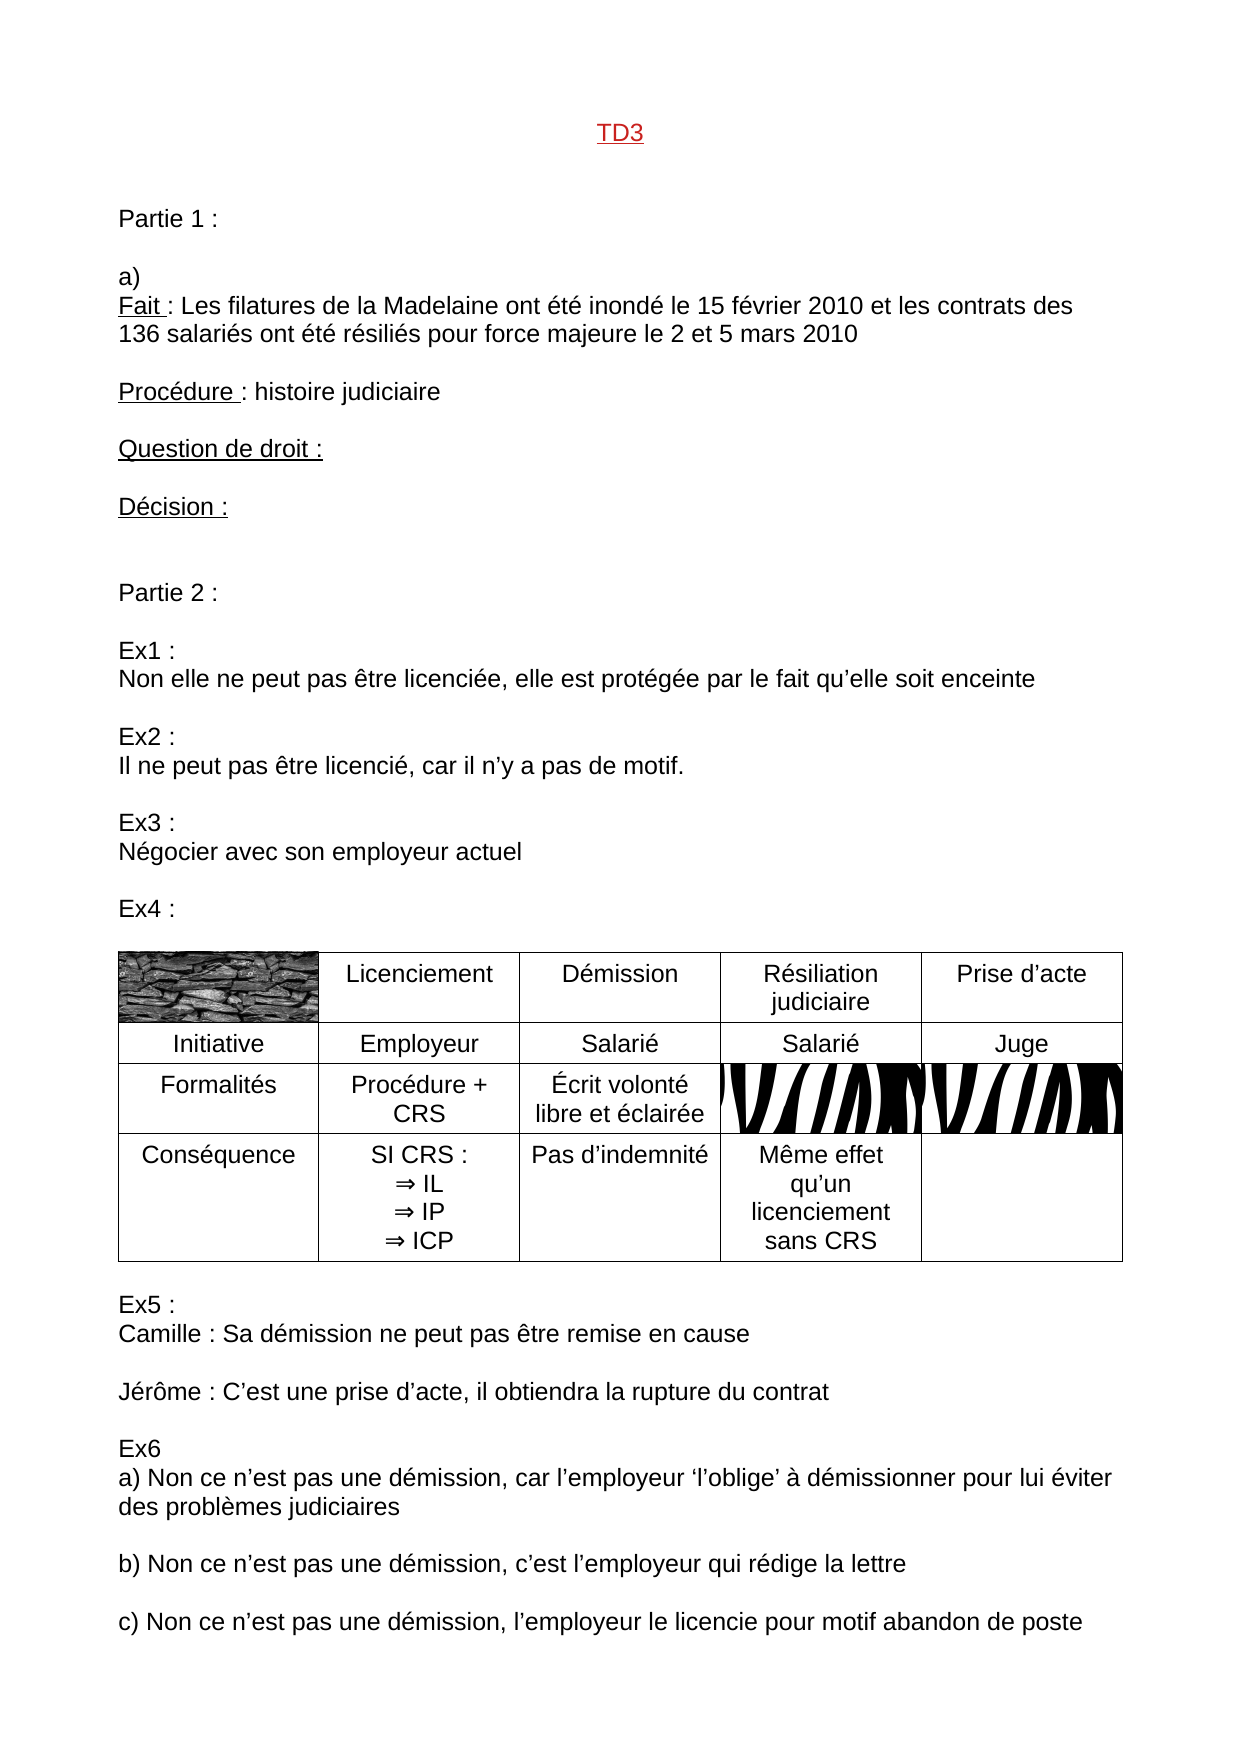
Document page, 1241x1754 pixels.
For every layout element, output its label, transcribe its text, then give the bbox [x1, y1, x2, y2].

text Ex3 : [118, 808, 1122, 837]
table_cell Procédure + CRS [319, 1064, 519, 1133]
table_cell Écrit volonté libre et éclairée [520, 1064, 720, 1133]
text Fait : Les filatures de la Madelaine ont été inondé le 15 février 2010 et les contrats des 136 salariés ont été résiliés pour force majeure le 2 et 5 mars 2010 [118, 291, 1122, 348]
table_cell Conséquence [119, 1134, 318, 1261]
text Il ne peut pas être licencié, car il n’y a pas de motif. [118, 751, 1122, 779]
table_header [119, 953, 318, 1022]
text Décision : [118, 492, 1122, 521]
text Ex2 : [118, 722, 1122, 751]
table_header Résiliation judiciaire [721, 953, 921, 1022]
text Négocier avec son employeur actuel [118, 837, 1122, 866]
table_cell Initiative [119, 1023, 318, 1063]
text Non elle ne peut pas être licenciée, elle est protégée par le fait qu’elle soit enceinte [118, 664, 1122, 693]
table_cell [922, 1134, 1122, 1261]
table_cell Juge [922, 1023, 1122, 1063]
table_cell [922, 1064, 1122, 1133]
table_cell Salarié [520, 1023, 720, 1063]
text Ex1 : [118, 636, 1122, 664]
text Ex5 : [118, 1290, 1122, 1319]
table_header Licenciement [319, 953, 519, 1022]
table_header Prise d’acte [922, 953, 1122, 1022]
text a) Non ce n’est pas une démission, car l’employeur ‘l’oblige’ à démissionner pour lui éviter des problèmes judiciaires [118, 1463, 1122, 1520]
text TD3 [118, 118, 1122, 147]
text Jérôme : C’est une prise d’acte, il obtiendra la rupture du contrat [118, 1377, 1122, 1405]
text Ex6 [118, 1434, 1122, 1463]
table_cell Salarié [721, 1023, 921, 1063]
text Partie 1 : [118, 204, 1122, 233]
table_cell Pas d’indemnité [520, 1134, 720, 1261]
text b) Non ce n’est pas une démission, c’est l’employeur qui rédige la lettre [118, 1549, 1122, 1578]
text Question de droit : [118, 434, 1122, 463]
table_header Démission [520, 953, 720, 1022]
table_cell SI CRS : ⇒ IL ⇒ IP ⇒ ICP [319, 1134, 519, 1261]
text c) Non ce n’est pas une démission, l’employeur le licencie pour motif abandon de poste [118, 1607, 1122, 1635]
text Partie 2 : [118, 578, 1122, 607]
table_cell Même effet qu’un licenciement sans CRS [721, 1134, 921, 1261]
text Camille : Sa démission ne peut pas être remise en cause [118, 1319, 1122, 1348]
table_cell Formalités [119, 1064, 318, 1133]
text Procédure : histoire judiciaire [118, 377, 1122, 406]
table_cell Employeur [319, 1023, 519, 1063]
table_cell [721, 1064, 921, 1133]
text Ex4 : [118, 894, 1122, 923]
text a) [118, 262, 1122, 291]
